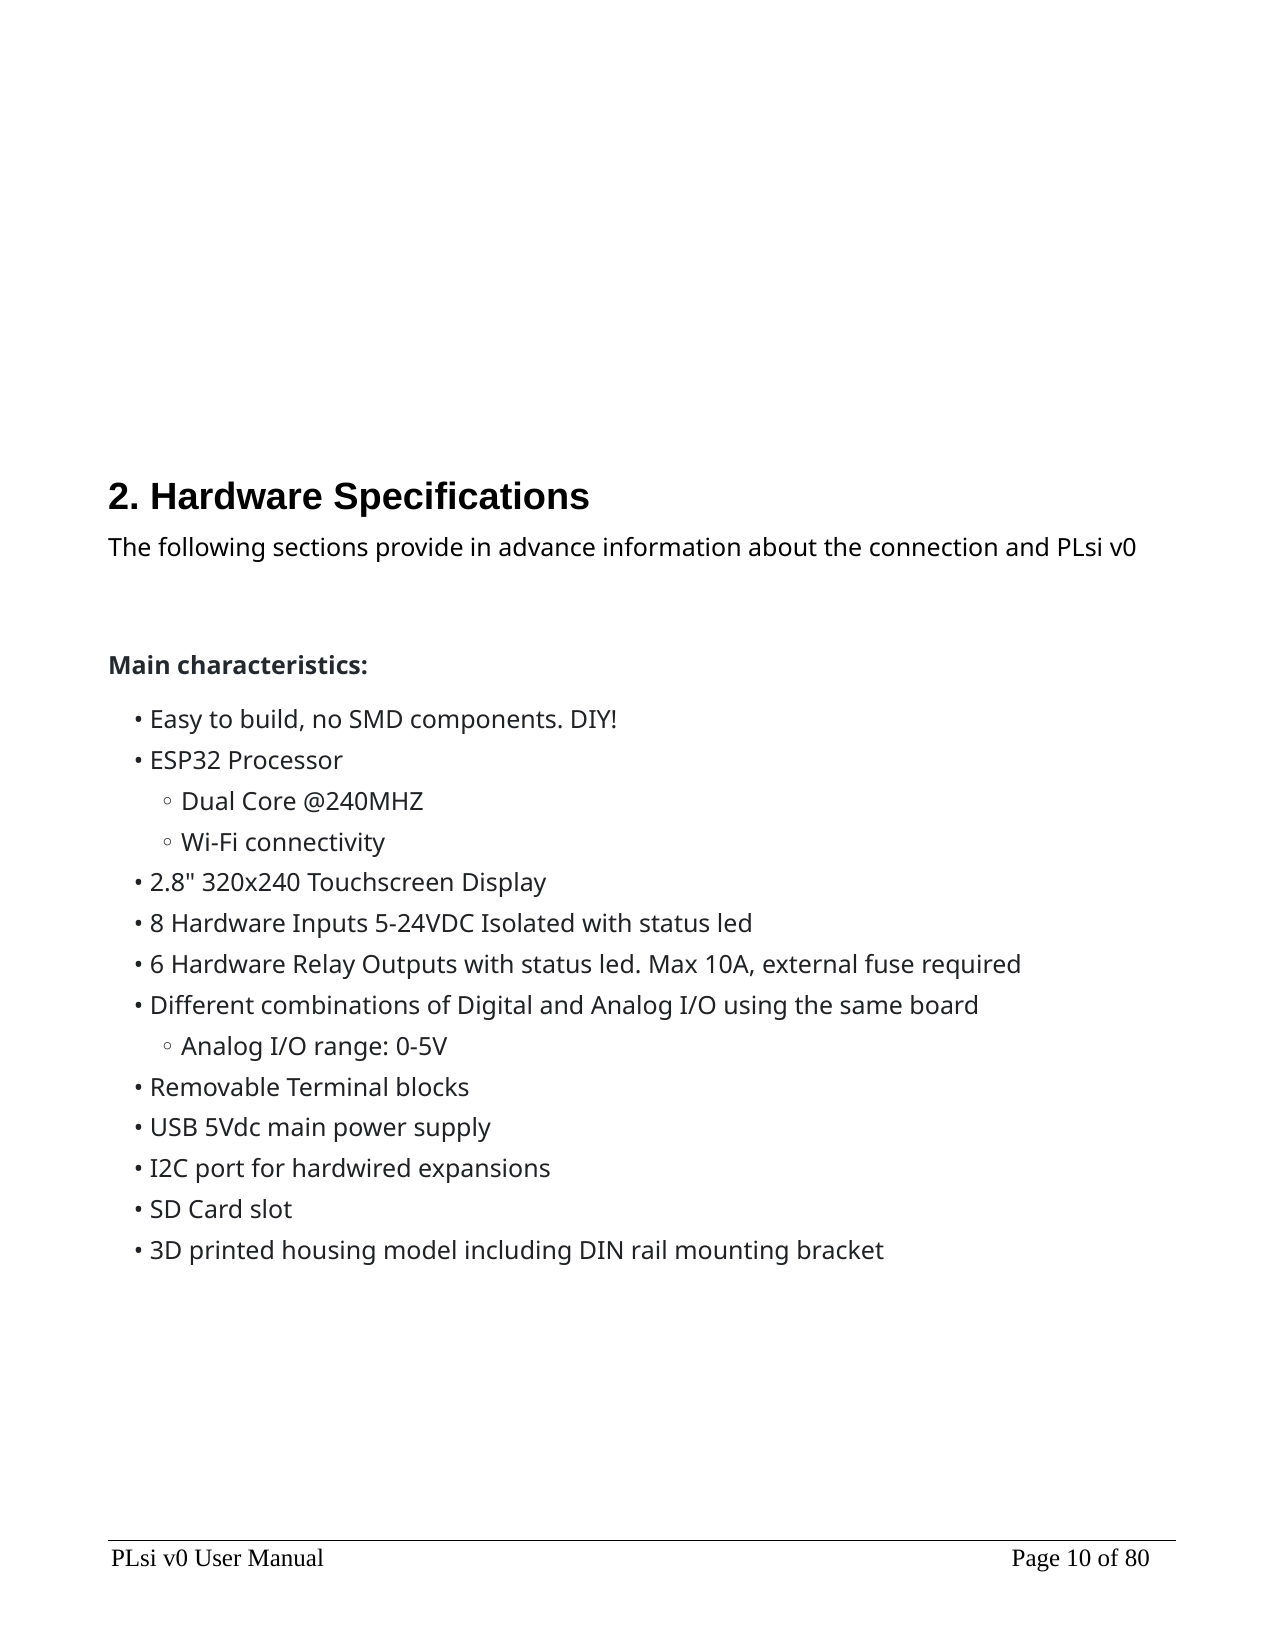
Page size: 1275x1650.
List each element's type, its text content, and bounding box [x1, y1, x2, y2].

text Main characteristics: [108, 647, 1176, 682]
text • Removable Terminal blocks [108, 1069, 1176, 1103]
text ◦ Dual Core @240MHZ [108, 783, 1176, 817]
text The following sections provide in advance information about the connection and PLsi v0 [108, 530, 1176, 564]
text ◦ Wi-Fi connectivity [108, 824, 1176, 858]
text • 3D printed housing model including DIN rail mounting bracket [108, 1232, 1176, 1267]
text • USB 5Vdc main power supply [108, 1110, 1176, 1144]
text • SD Card slot [108, 1192, 1176, 1226]
text • 8 Hardware Inputs 5-24VDC Isolated with status led [108, 906, 1176, 940]
text • I2C port for hardwired expansions [108, 1151, 1176, 1185]
text • Different combinations of Digital and Analog I/O using the same board [108, 987, 1176, 1022]
text • 2.8" 320x240 Touchscreen Display [108, 865, 1176, 899]
text • Easy to build, no SMD components. DIY! [108, 702, 1176, 736]
text • 6 Hardware Relay Outputs with status led. Max 10A, external fuse required [108, 947, 1176, 981]
text • ESP32 Processor [108, 742, 1176, 777]
subtitle 2. Hardware Specifications [108, 474, 1176, 517]
text ◦ Analog I/O range: 0-5V [108, 1028, 1176, 1062]
